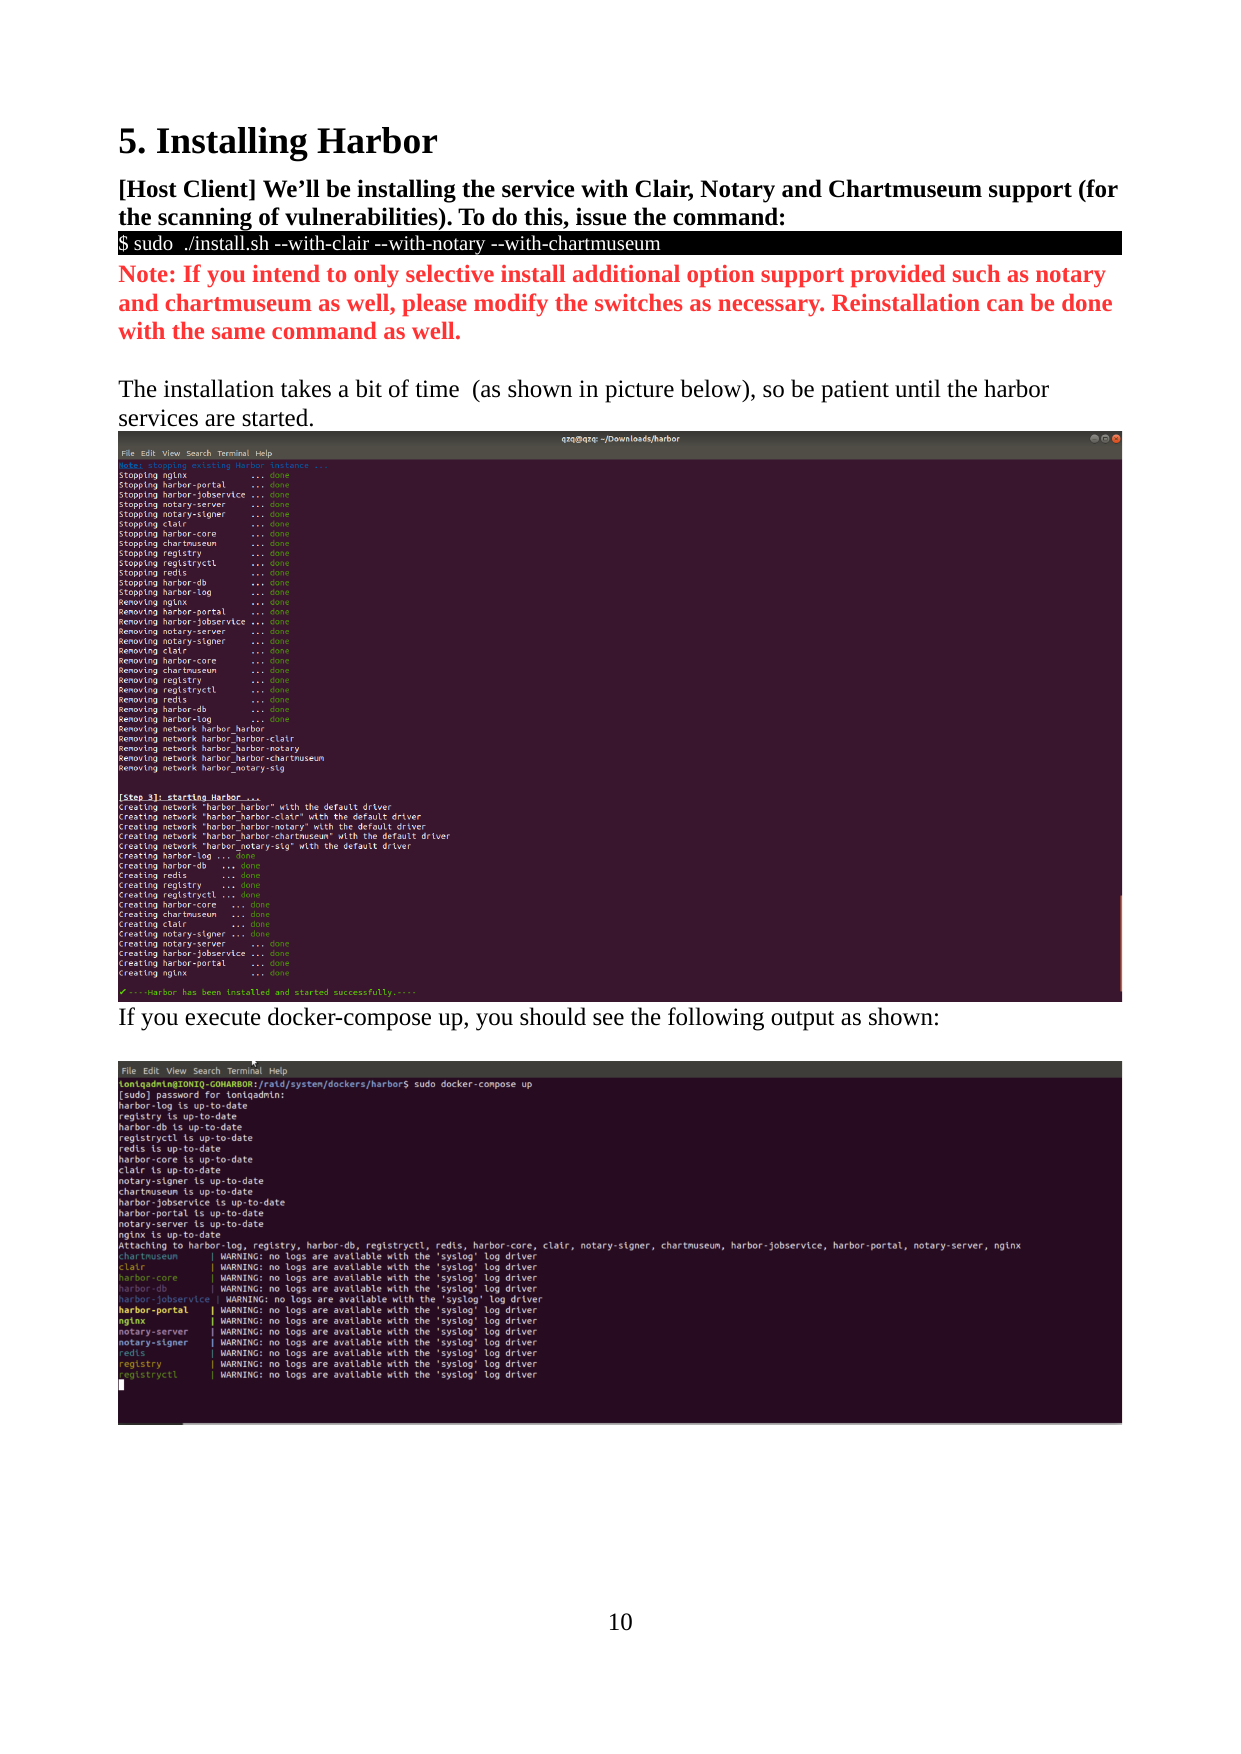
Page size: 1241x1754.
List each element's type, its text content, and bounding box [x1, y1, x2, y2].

text The installation takes a bit of time (as shown in picture below), so be patient until the harbor services are started. [118, 374, 1122, 431]
text $ sudo ./install.sh --with-clair --with-notary --with-chartmuseum [118, 231, 1122, 255]
picture [118, 431, 1123, 1002]
subtitle 5. Installing Harbor [118, 118, 1122, 161]
picture [118, 1061, 1123, 1425]
text If you execute docker-compose up, you should see the following output as shown: [118, 1002, 1122, 1031]
text [Host Client] We’ll be installing the service with Clair, Notary and Chartmuseum support (for the scanning of vulnerabilities). To do this, issue the command: [118, 174, 1122, 231]
text Note: If you intend to only selective install additional option support provided such as notary and chartmuseum as well, please modify the switches as necessary. Reinstallation can be done with the same command as well. [118, 259, 1122, 345]
